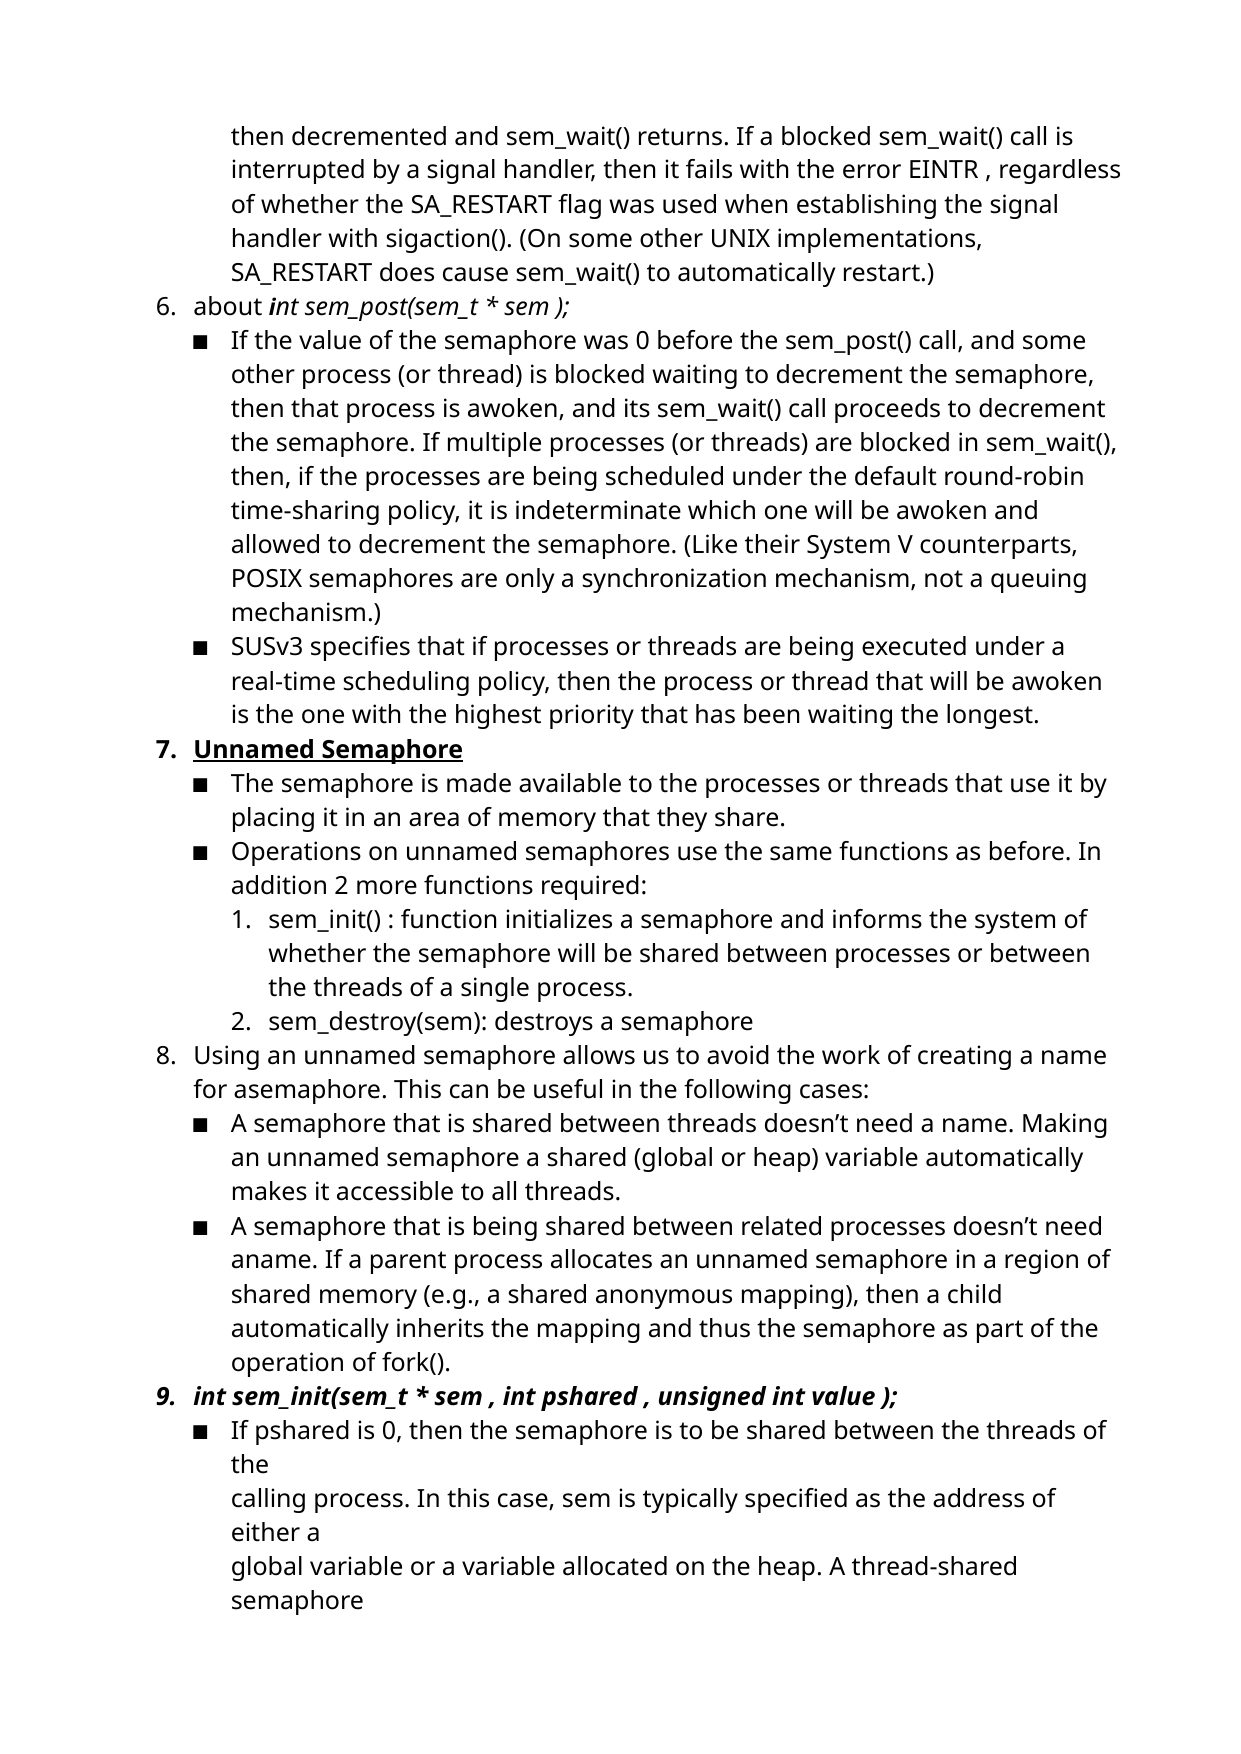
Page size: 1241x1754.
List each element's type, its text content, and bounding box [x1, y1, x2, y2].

list The semaphore is made available to the processes or threads that use it by placing it in an area of memory that they share. [193, 765, 1122, 833]
list Using an unnamed semaphore allows us to avoid the work of creating a name for asemaphore. This can be useful in the following cases: [156, 1038, 1122, 1106]
list sem_destroy(sem): destroys a semaphore [231, 1004, 1122, 1038]
list sem_init() : function initializes a semaphore and informs the system of [231, 902, 1122, 936]
list A semaphore that is shared between threads doesn’t need a name. Making an unnamed semaphore a shared (global or heap) variable automatically makes it accessible to all threads. [193, 1106, 1122, 1208]
list then decremented and sem_wait() returns. If a blocked sem_wait() call is interrupted by a signal handler, then it fails with the error EINTR , regardless of whether the SA_RESTART flag was used when establishing the signal handler with sigaction(). (On some other UNIX implementations, SA_RESTART does cause sem_wait() to automatically restart.) [193, 118, 1122, 288]
list global variable or a variable allocated on the heap. A thread-shared semaphore [193, 1549, 1122, 1617]
list Unnamed Semaphore [156, 731, 1122, 765]
list int sem_init(sem_t * sem , int pshared , unsigned int value ); [156, 1378, 1122, 1412]
list whether the semaphore will be shared between processes or between the threads of a single process. [231, 936, 1122, 1004]
list If pshared is 0, then the semaphore is to be shared between the threads of the [193, 1412, 1122, 1481]
list Operations on unnamed semaphores use the same functions as before. In addition 2 more functions required: [193, 833, 1122, 902]
list If the value of the semaphore was 0 before the sem_post() call, and some other process (or thread) is blocked waiting to decrement the semaphore, then that process is awoken, and its sem_wait() call proceeds to decrement the semaphore. If multiple processes (or threads) are blocked in sem_wait(), then, if the processes are being scheduled under the default round-robin time-sharing policy, it is indeterminate which one will be awoken and allowed to decrement the semaphore. (Like their System V counterparts, POSIX semaphores are only a synchronization mechanism, not a queuing mechanism.) [193, 322, 1122, 629]
list SUSv3 specifies that if processes or threads are being executed under a real-time scheduling policy, then the process or thread that will be awoken is the one with the highest priority that has been waiting the longest. [193, 629, 1122, 731]
list calling process. In this case, sem is typically specified as the address of either a [193, 1481, 1122, 1549]
list about int sem_post(sem_t * sem ); [156, 288, 1122, 322]
list A semaphore that is being shared between related processes doesn’t need aname. If a parent process allocates an unnamed semaphore in a region of shared memory (e.g., a shared anonymous mapping), then a child automatically inherits the mapping and thus the semaphore as part of the operation of fork(). [193, 1208, 1122, 1378]
